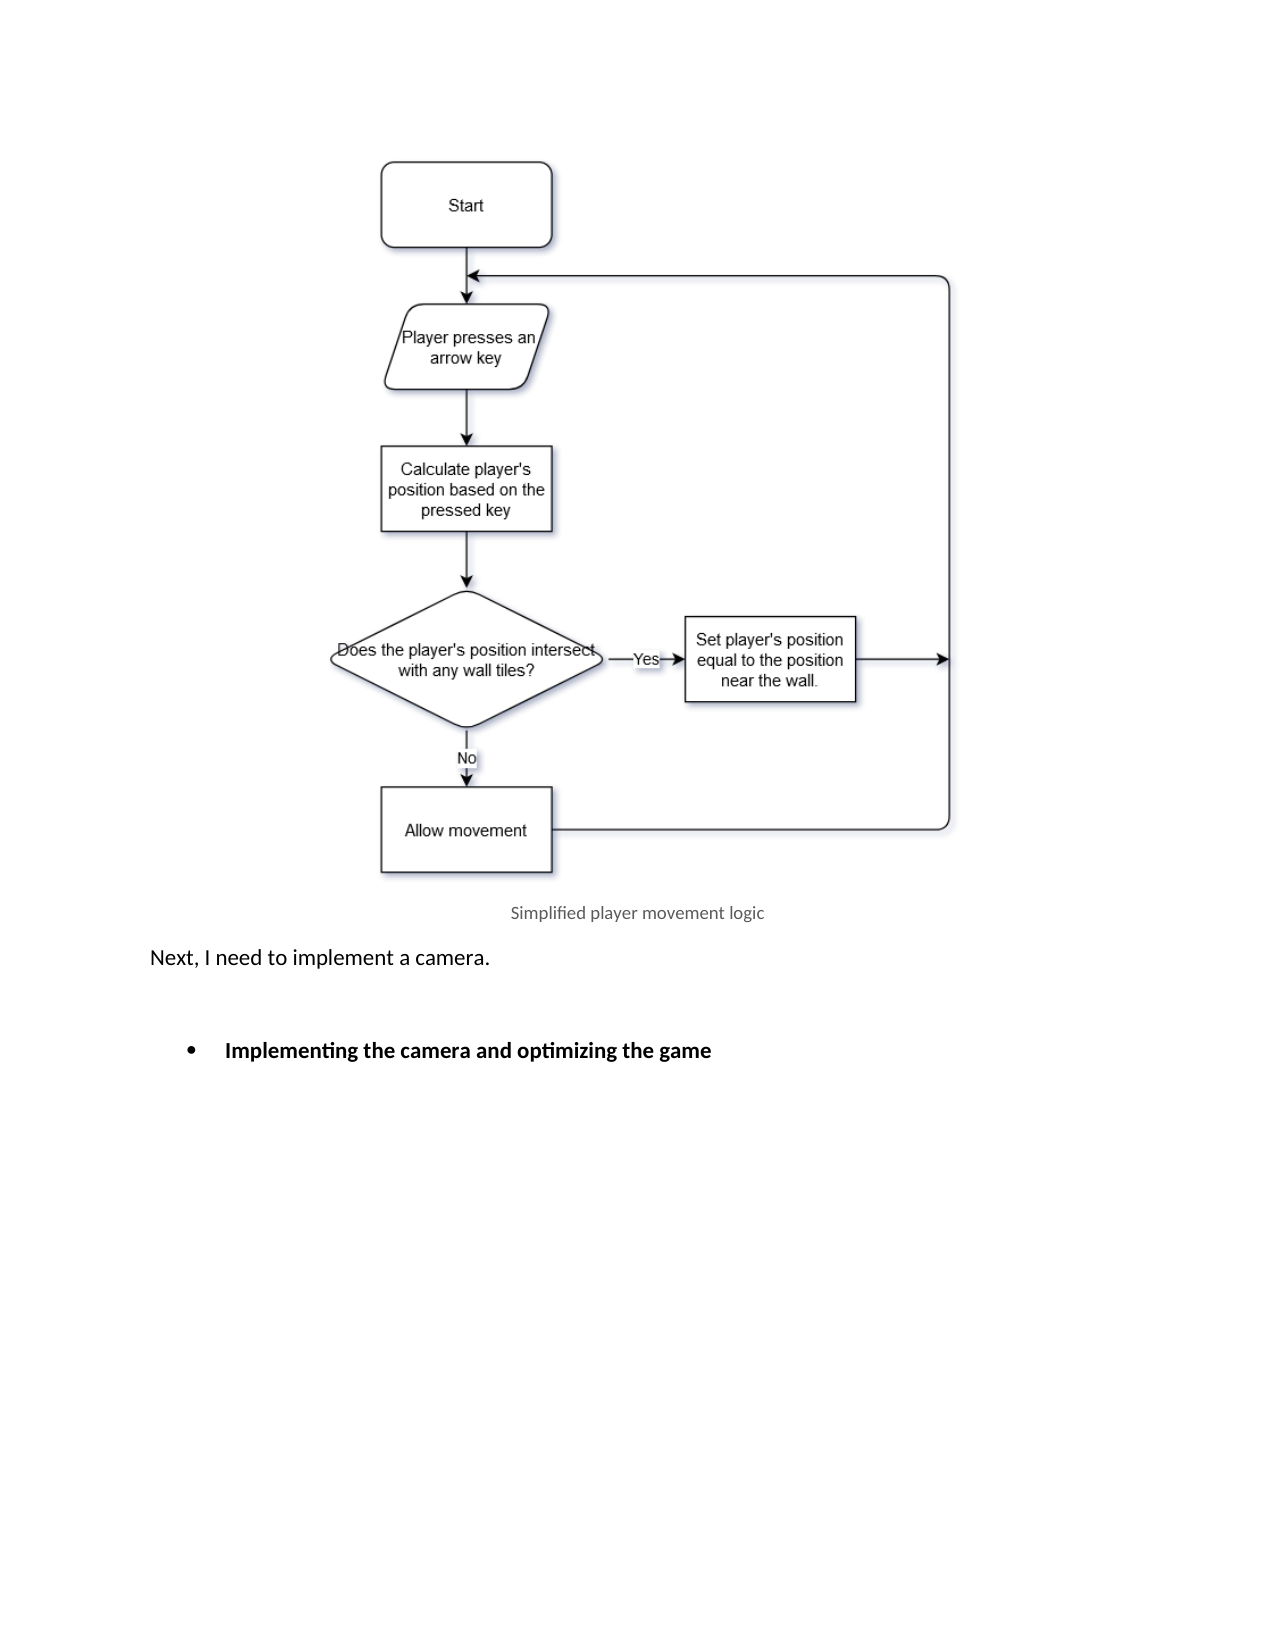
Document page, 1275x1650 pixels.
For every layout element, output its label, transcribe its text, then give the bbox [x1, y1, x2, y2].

picture [278, 150, 997, 900]
list Implementing the camera and optimizing the game [187, 1036, 1125, 1064]
subtitle Simplified player movement logic [150, 150, 1125, 924]
text Next, I need to implement a camera. [150, 943, 1125, 971]
